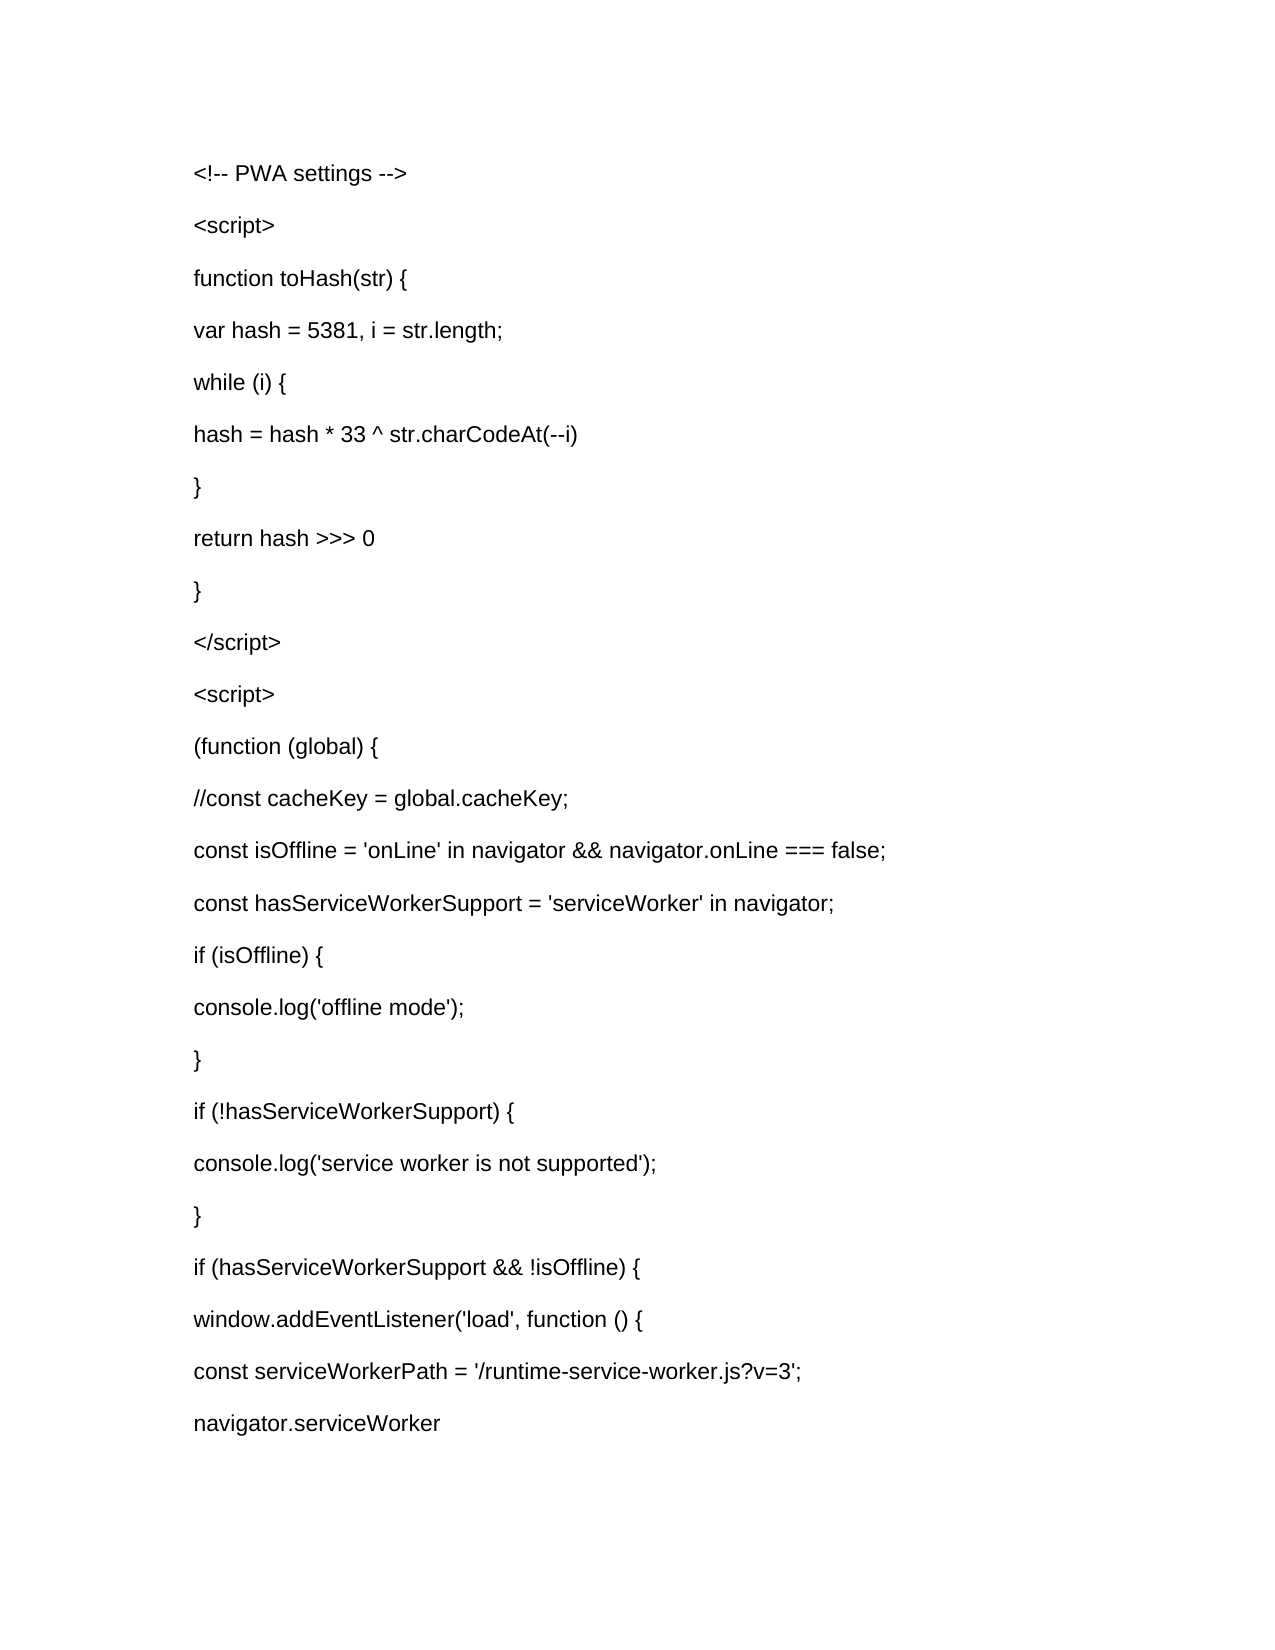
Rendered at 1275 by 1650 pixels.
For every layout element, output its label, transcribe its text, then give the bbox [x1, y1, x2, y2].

table_cell [150, 1244, 183, 1296]
table_cell [150, 202, 183, 254]
table_cell </script> [183, 619, 1125, 671]
table_cell const isOffline = 'onLine' in navigator && navigator.onLine === false; [183, 827, 1125, 879]
table_cell if (isOffline) { [183, 931, 1125, 983]
table_cell [150, 671, 183, 723]
table_cell } [183, 1192, 1125, 1244]
table_cell [150, 410, 183, 462]
table_cell } [183, 1035, 1125, 1087]
table_cell [150, 879, 183, 931]
table_cell [150, 463, 183, 514]
table_cell var hash = 5381, i = str.length; [183, 306, 1125, 358]
table_cell <script> [183, 671, 1125, 723]
table_cell return hash >>> 0 [183, 515, 1125, 567]
table_cell [150, 827, 183, 879]
table_cell [150, 1088, 183, 1139]
table_cell <script> [183, 202, 1125, 254]
table_cell console.log('service worker is not supported'); [183, 1140, 1125, 1192]
table_cell <!-- PWA settings --> [183, 150, 1125, 202]
table_cell hash = hash * 33 ^ str.charCodeAt(--i) [183, 410, 1125, 462]
table_cell [150, 306, 183, 358]
table_cell [150, 150, 183, 202]
table_cell const serviceWorkerPath = '/runtime-service-worker.js?v=3'; [183, 1348, 1125, 1400]
table_cell [150, 1140, 183, 1192]
table_cell [150, 1296, 183, 1348]
table_cell [150, 1348, 183, 1400]
table_cell [150, 1192, 183, 1244]
table_cell [150, 931, 183, 983]
table_cell //const cacheKey = global.cacheKey; [183, 775, 1125, 827]
table_cell function toHash(str) { [183, 254, 1125, 306]
table_cell } [183, 567, 1125, 619]
table_cell [150, 775, 183, 827]
table_cell (function (global) { [183, 723, 1125, 775]
table_cell window.addEventListener('load', function () { [183, 1296, 1125, 1348]
table_cell if (!hasServiceWorkerSupport) { [183, 1088, 1125, 1139]
table_cell navigator.serviceWorker [183, 1400, 1125, 1452]
table_cell [150, 723, 183, 775]
table_cell while (i) { [183, 358, 1125, 410]
table_cell [150, 358, 183, 410]
table_cell if (hasServiceWorkerSupport && !isOffline) { [183, 1244, 1125, 1296]
table_cell [150, 254, 183, 306]
table_cell [150, 1035, 183, 1087]
table_cell [150, 567, 183, 619]
table_cell console.log('offline mode'); [183, 983, 1125, 1035]
table_cell [150, 983, 183, 1035]
table_cell [150, 515, 183, 567]
table_cell } [183, 463, 1125, 514]
table_cell [150, 619, 183, 671]
table_cell const hasServiceWorkerSupport = 'serviceWorker' in navigator; [183, 879, 1125, 931]
table_cell [150, 1400, 183, 1452]
